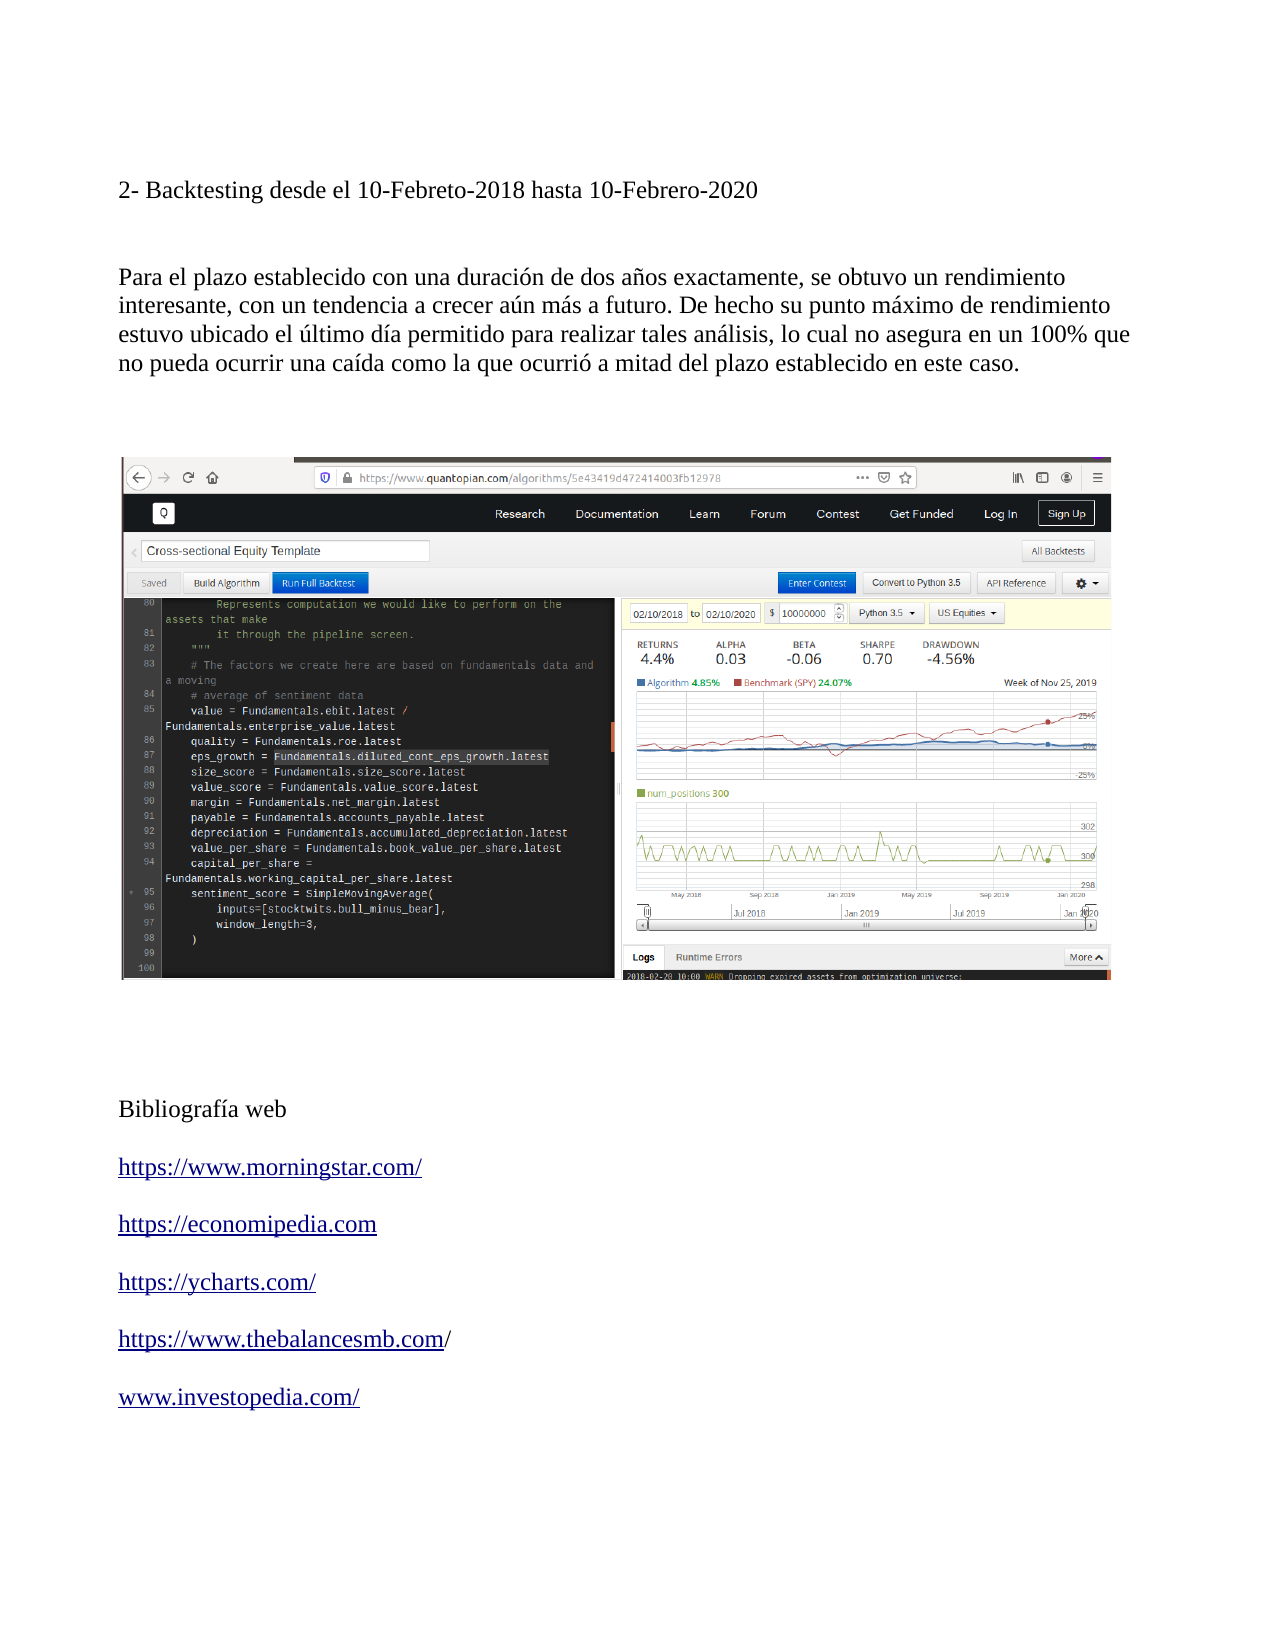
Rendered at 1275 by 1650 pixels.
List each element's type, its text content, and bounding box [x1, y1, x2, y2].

text https://www.morningstar.com/ [118, 1152, 1157, 1181]
text https://ycharts.com/ [118, 1267, 1157, 1296]
text Para el plazo establecido con una duración de dos años exactamente, se obtuvo un rendimiento interesante, con un tendencia a crecer aún más a futuro. De hecho su punto máximo de rendimiento estuvo ubicado el último día permitido para realizar tales análisis, lo cual no asegura en un 100% que no pueda ocurrir una caída como la que ocurrió a mitad del plazo establecido en este caso. [118, 262, 1157, 377]
text https://economipedia.com [118, 1209, 1157, 1238]
picture [121, 457, 1112, 980]
text Bibliografía web [118, 1094, 1157, 1123]
text https://www.thebalancesmb.com/ [118, 1324, 1157, 1353]
text 2- Backtesting desde el 10-Febreto-2018 hasta 10-Febrero-2020 [118, 176, 1157, 204]
text www.investopedia.com/ [118, 1382, 1157, 1411]
